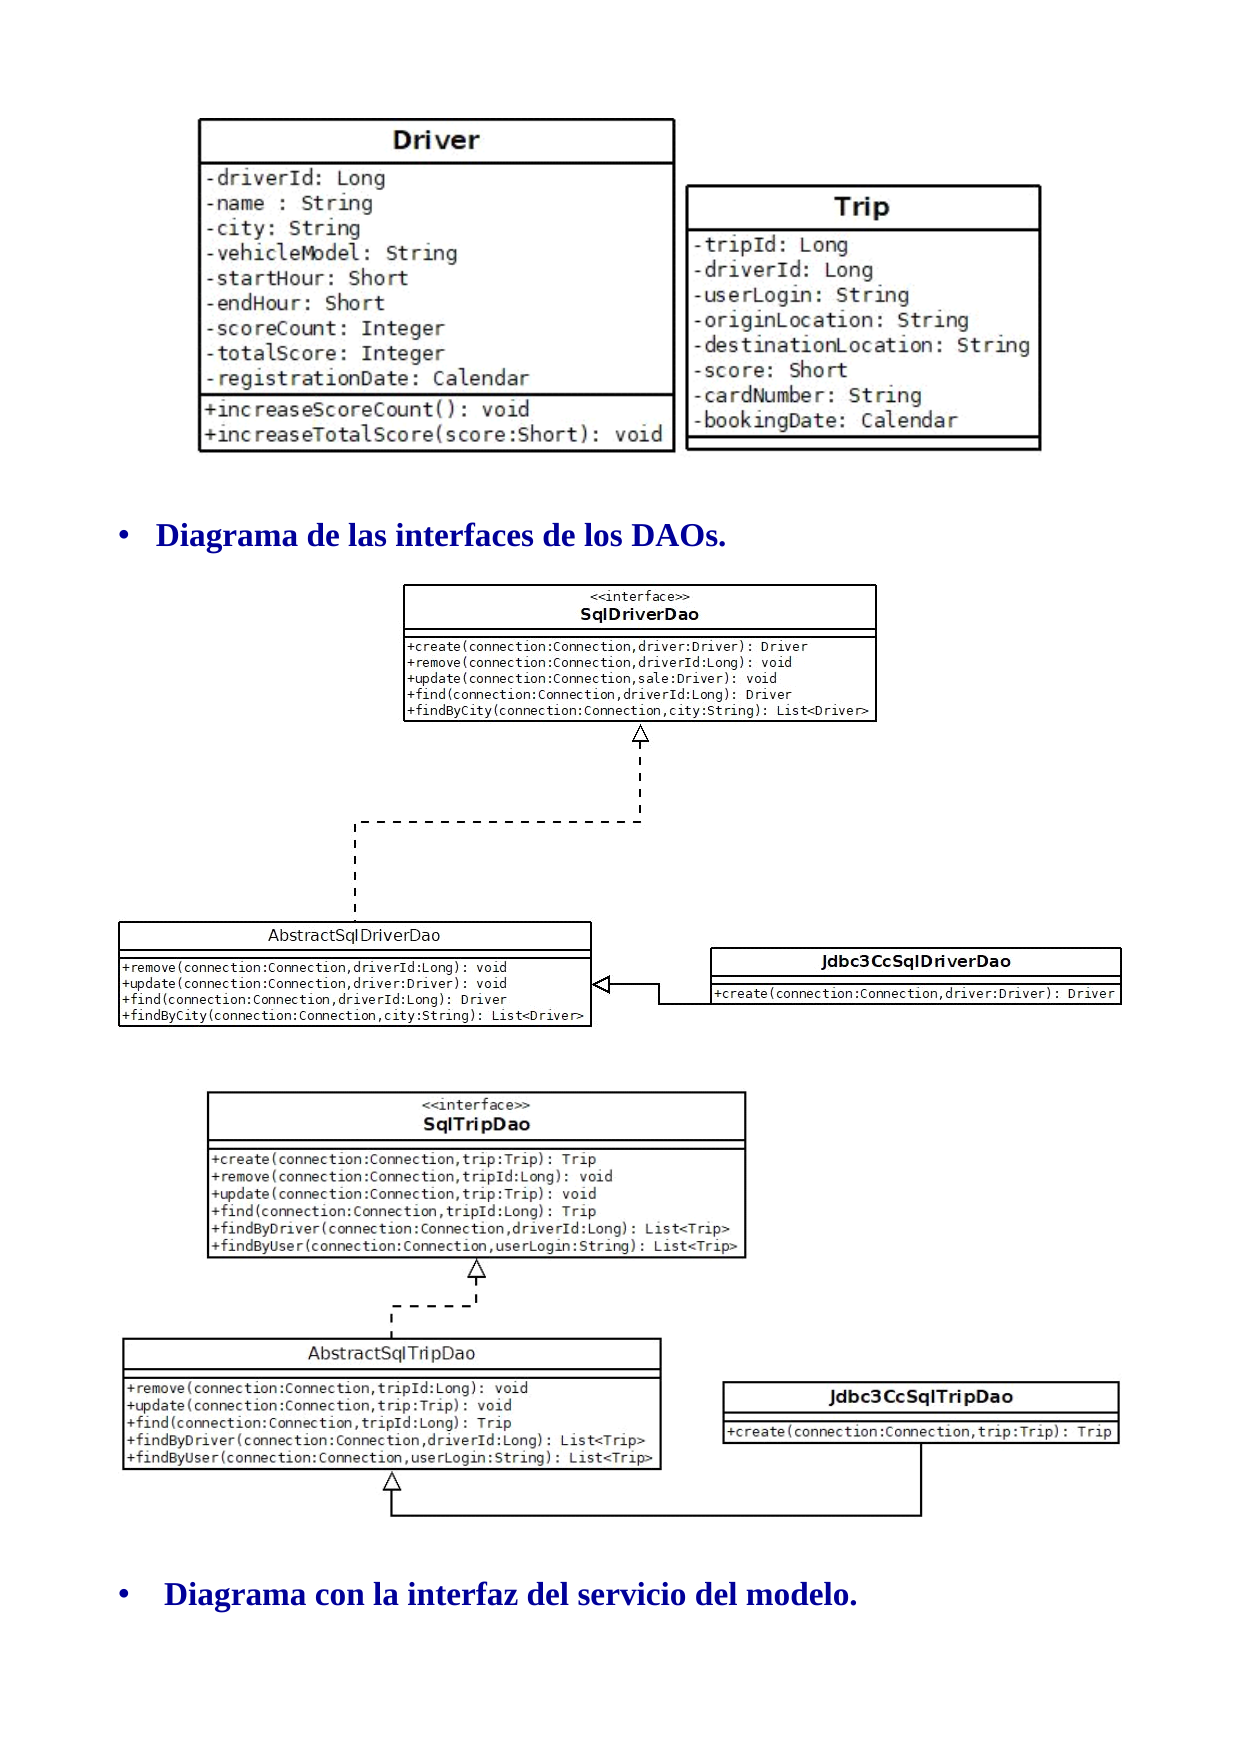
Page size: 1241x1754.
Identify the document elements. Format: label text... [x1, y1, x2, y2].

list Diagrama con la interfaz del servicio del modelo. [81, 1574, 1122, 1613]
list Diagrama de las interfaces de los DAOs. [81, 515, 1122, 553]
